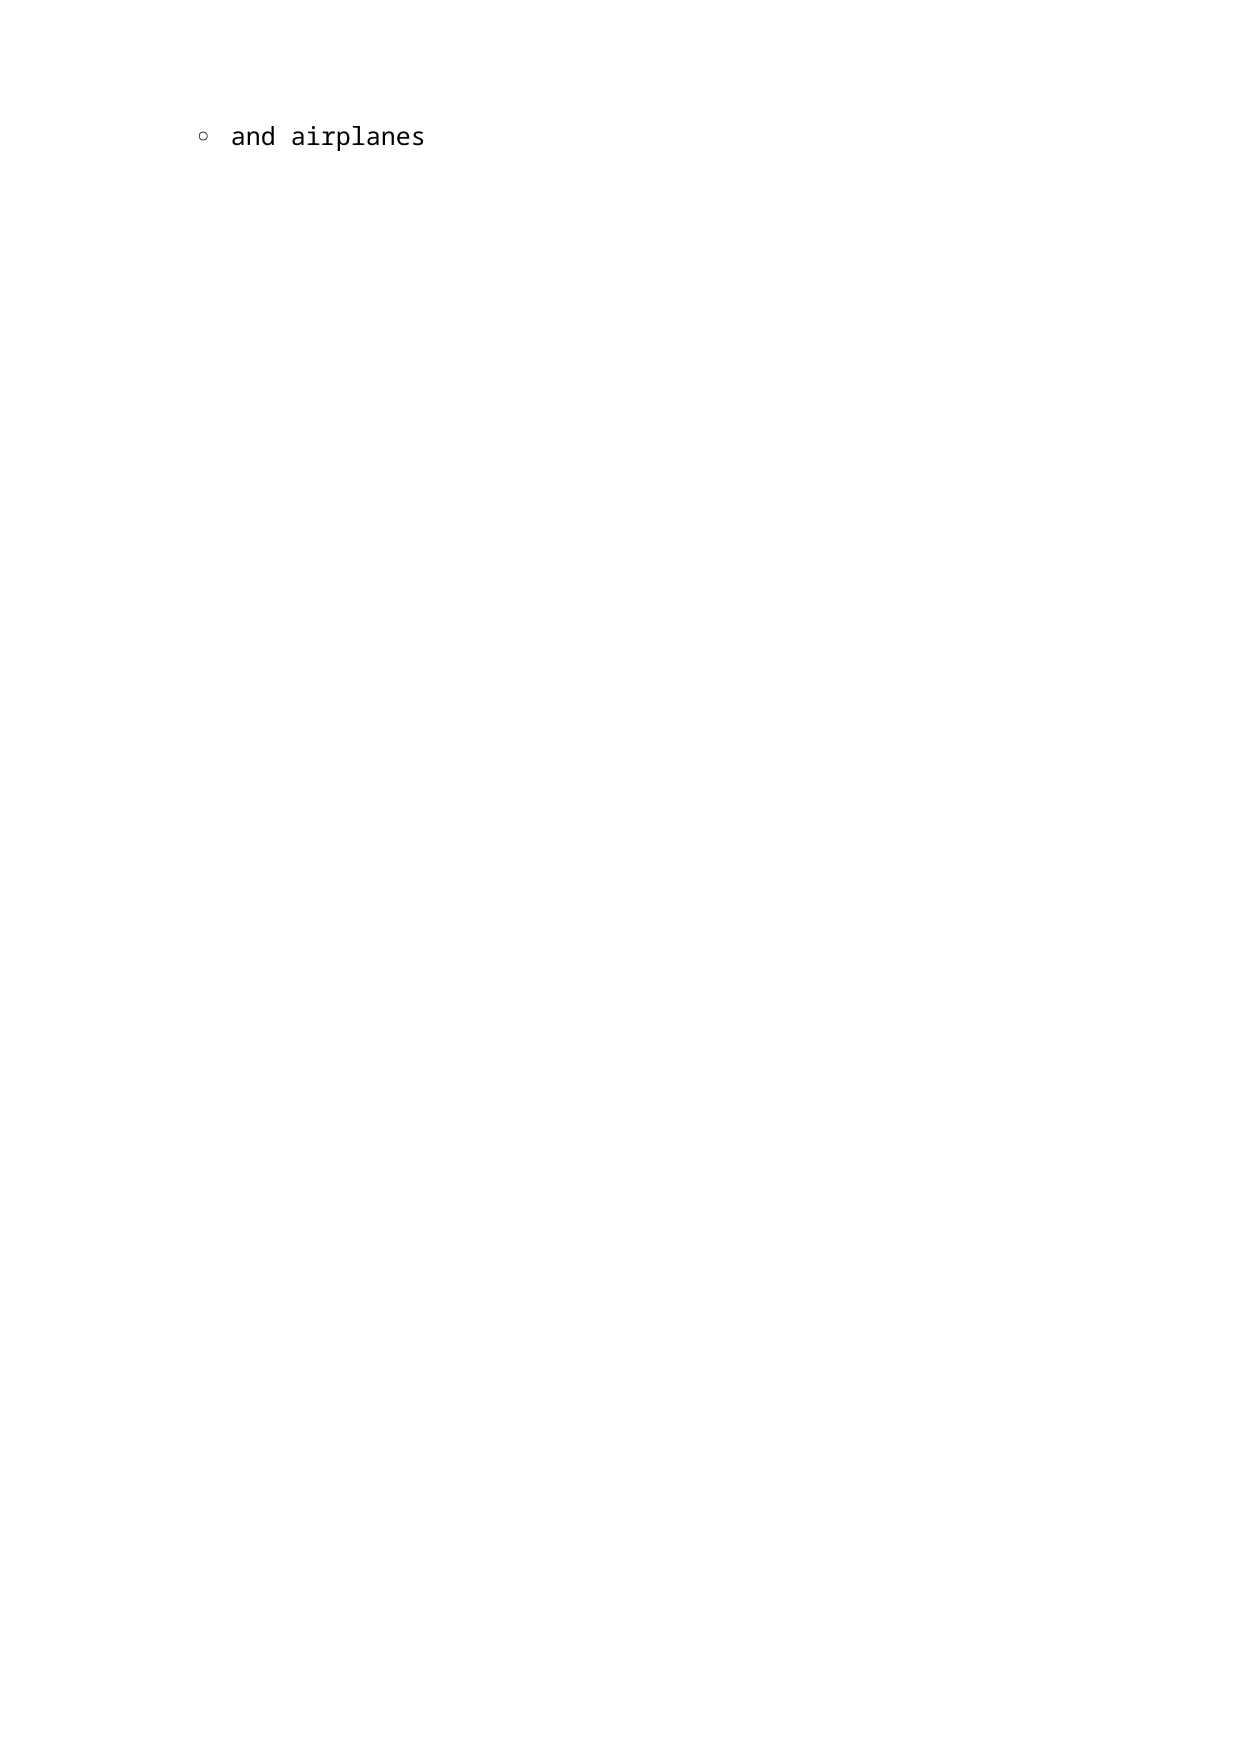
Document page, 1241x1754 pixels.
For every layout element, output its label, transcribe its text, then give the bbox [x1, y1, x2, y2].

list and airplanes [193, 118, 1122, 152]
